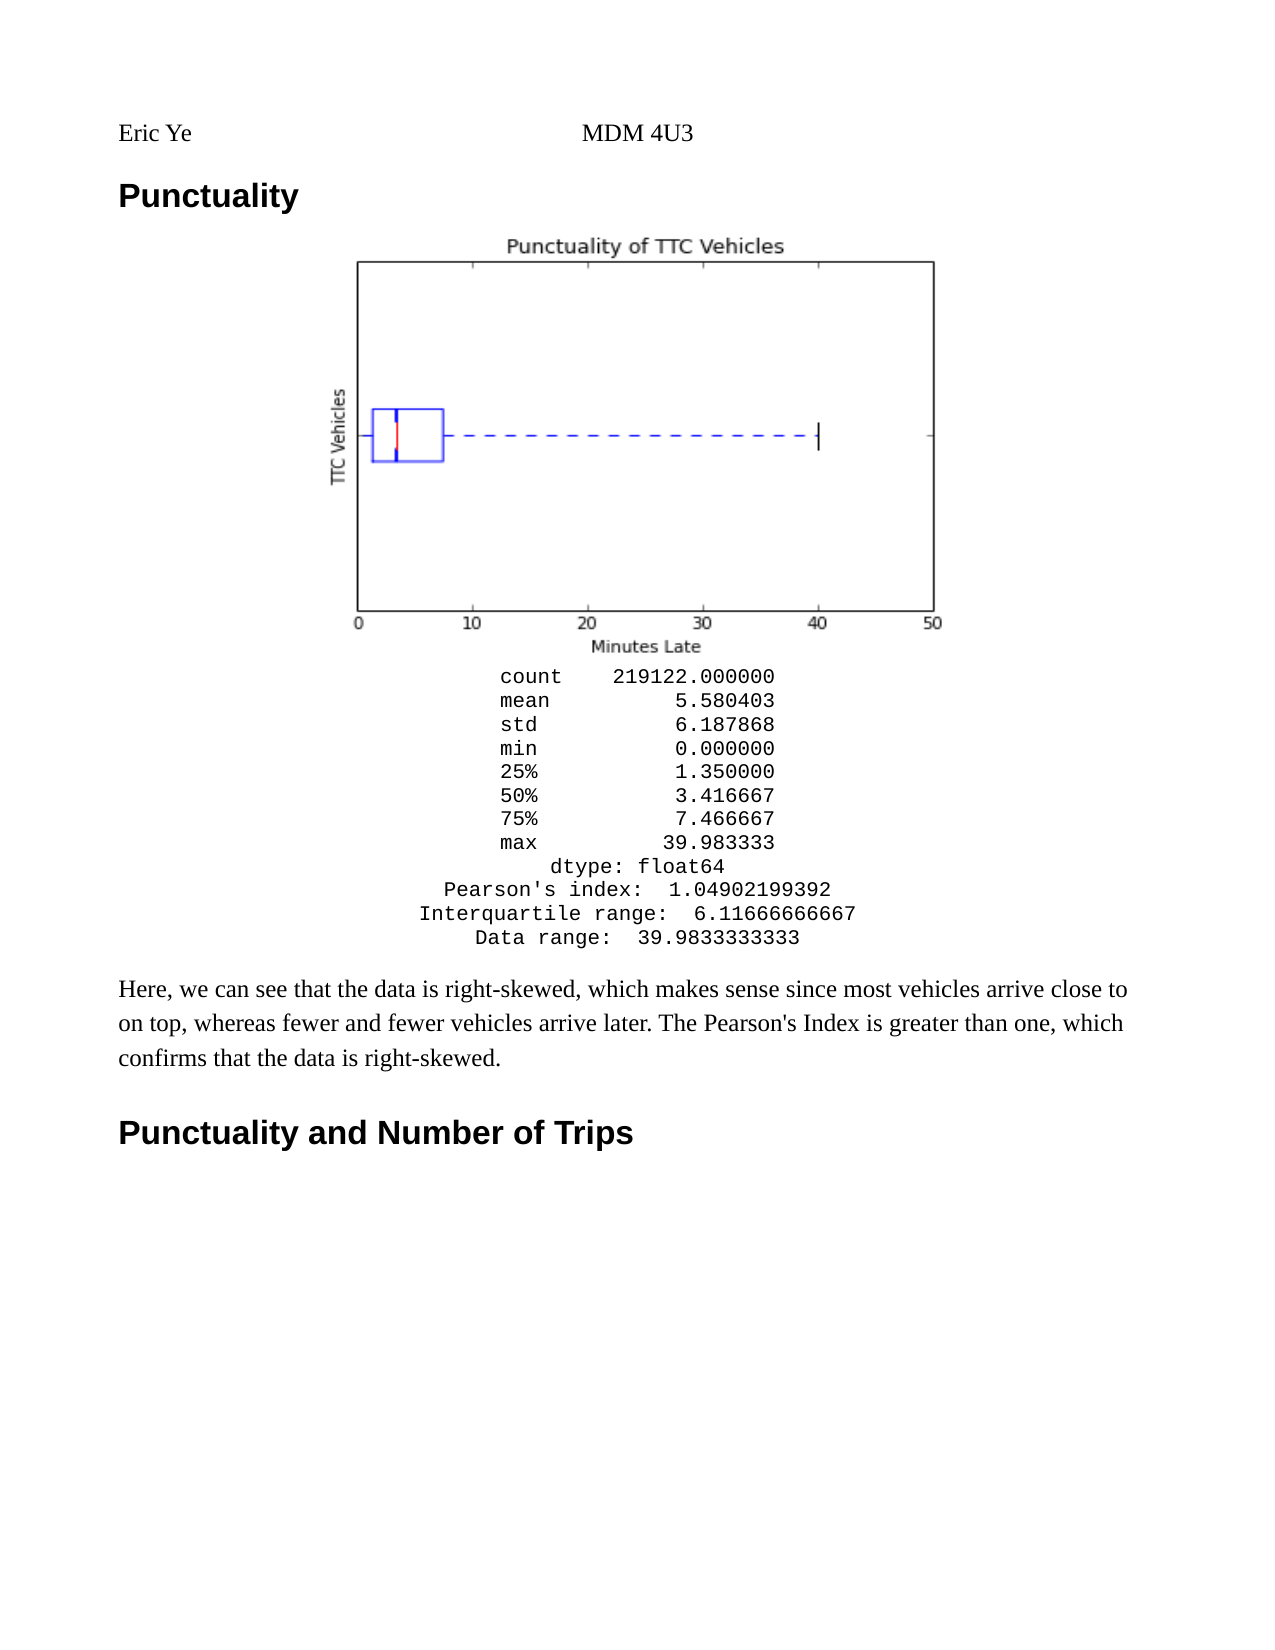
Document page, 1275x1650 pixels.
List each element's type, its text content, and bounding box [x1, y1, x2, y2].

text Pearson's index: 1.04902199392 [118, 879, 1157, 903]
text count 219122.000000 [118, 227, 1157, 690]
text 75% 7.466667 [118, 808, 1157, 832]
text Data range: 39.9833333333 [118, 927, 1157, 950]
text min 0.000000 [118, 737, 1157, 761]
picture [321, 227, 954, 667]
text 25% 1.350000 [118, 761, 1157, 785]
text 50% 3.416667 [118, 785, 1157, 808]
text dtype: float64 [118, 856, 1157, 879]
subtitle Punctuality and Number of Trips [118, 1113, 1157, 1151]
text Here, we can see that the data is right-skewed, which makes sense since most vehicles arrive close to on top, whereas fewer and fewer vehicles arrive later. The Pearson's Index is greater than one, which confirms that the data is right-skewed. [118, 974, 1157, 1072]
text std 6.187868 [118, 714, 1157, 737]
text mean 5.580403 [118, 690, 1157, 714]
subtitle Punctuality [118, 176, 1157, 215]
text max 39.983333 [118, 832, 1157, 856]
text Interquartile range: 6.11666666667 [118, 903, 1157, 927]
